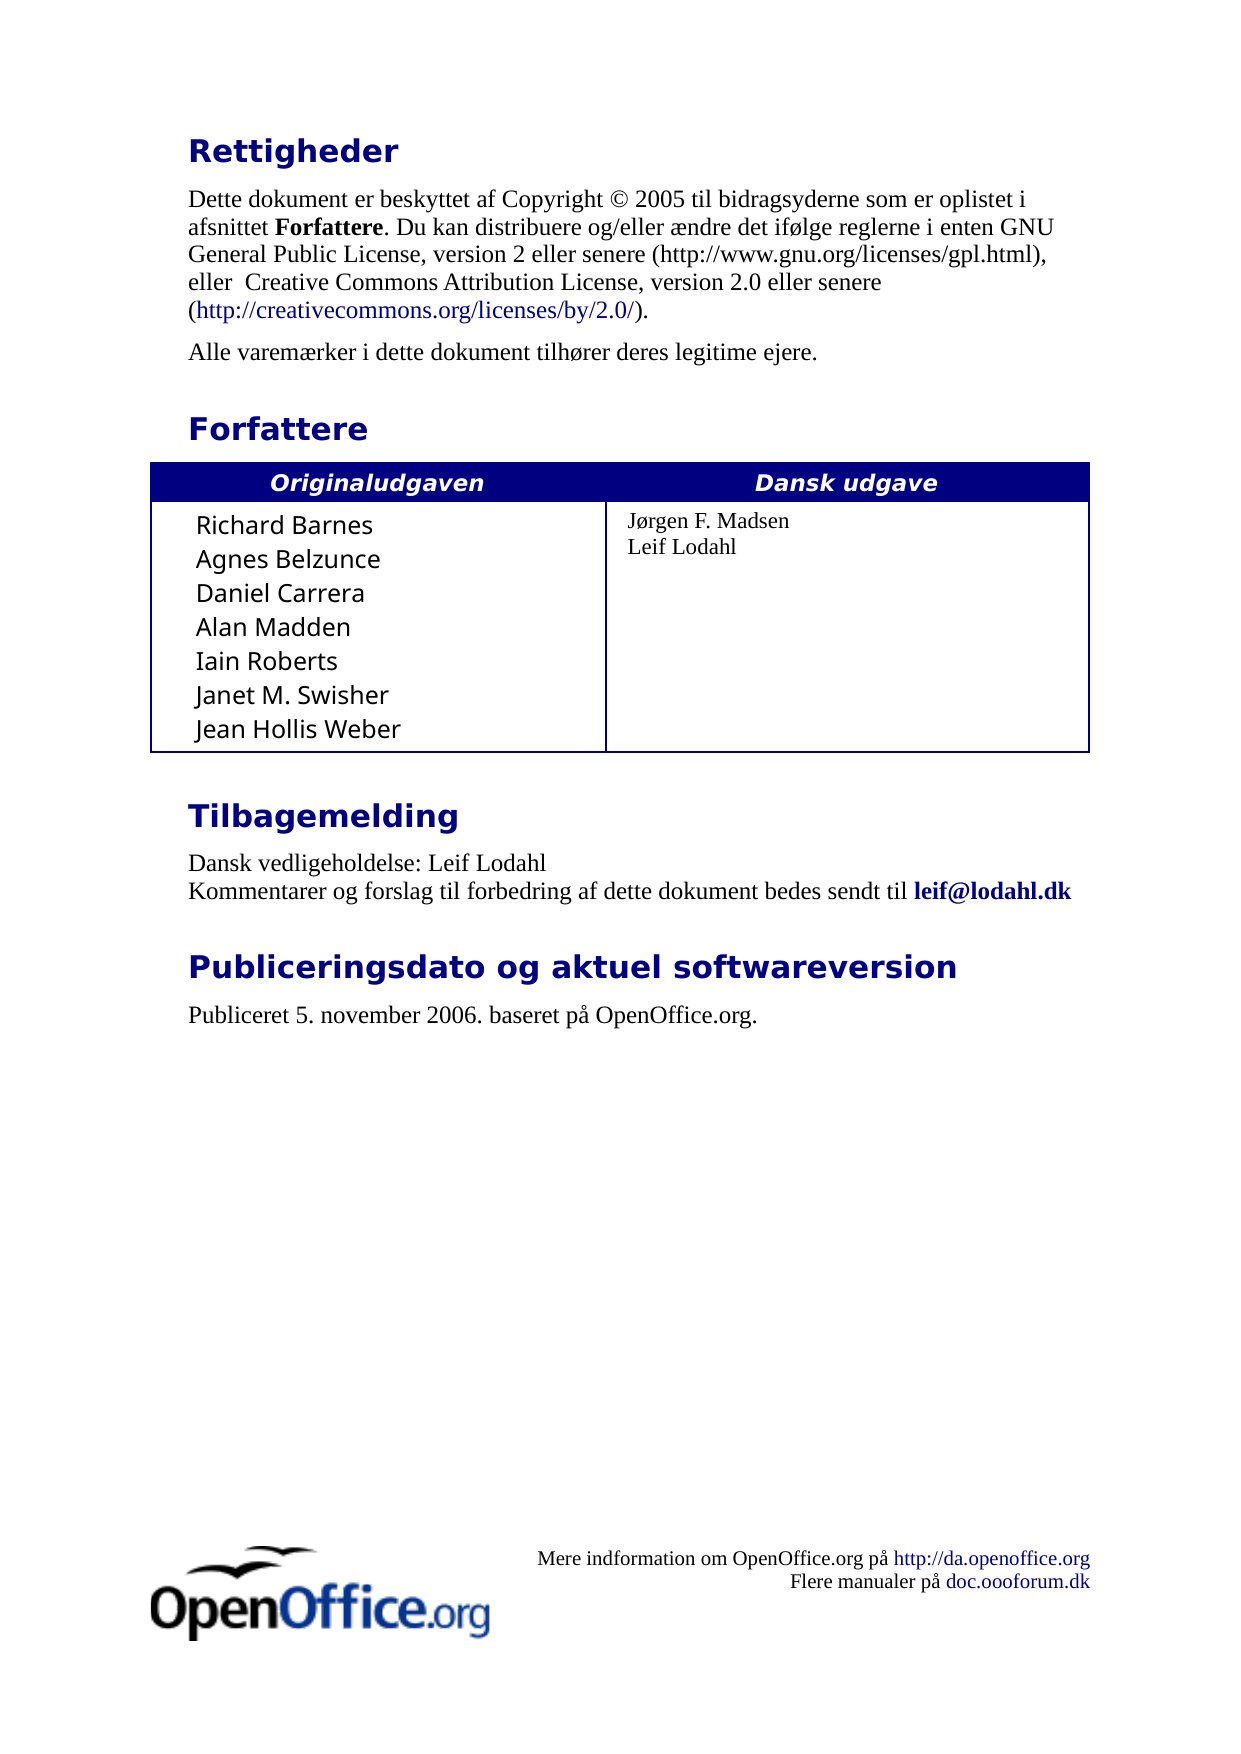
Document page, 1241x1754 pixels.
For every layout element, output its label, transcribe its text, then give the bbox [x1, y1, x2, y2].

table_cell Jørgen F. Madsen Leif Lodahl [607, 502, 1088, 751]
table_header Originaludgaven [152, 464, 605, 502]
subtitle Forfattere [188, 411, 1090, 447]
table_header Dansk udgave [607, 464, 1088, 502]
subtitle Rettigheder [188, 134, 1090, 170]
subtitle Publiceringsdato og aktuel softwareversion [188, 950, 1090, 986]
text Alle varemærker i dette dokument tilhører deres legitime ejere. [188, 338, 1090, 366]
text Publiceret 5. november 2006. baseret på OpenOffice.org. [188, 1001, 1090, 1028]
text Dette dokument er beskyttet af Copyright © 2005 til bidragsyderne som er oplistet i afsnittet Forfattere. Du kan distribuere og/eller ændre det ifølge reglerne i enten GNU General Public License, version 2 eller senere (http://www.gnu.org/licenses/gpl.html), eller Creative Commons Attribution License, version 2.0 eller senere (http://creativecommons.org/licenses/by/2.0/). [188, 185, 1090, 323]
text Dansk vedligeholdelse: Leif Lodahl Kommentarer og forslag til forbedring af dette dokument bedes sendt til leif@lodahl.dk [188, 849, 1090, 905]
table_cell Richard Barnes Agnes Belzunce Daniel Carrera Alan Madden Iain Roberts Janet M. Swisher Jean Hollis Weber [152, 502, 605, 751]
subtitle Tilbagemelding [188, 798, 1090, 835]
picture [150, 1546, 490, 1641]
